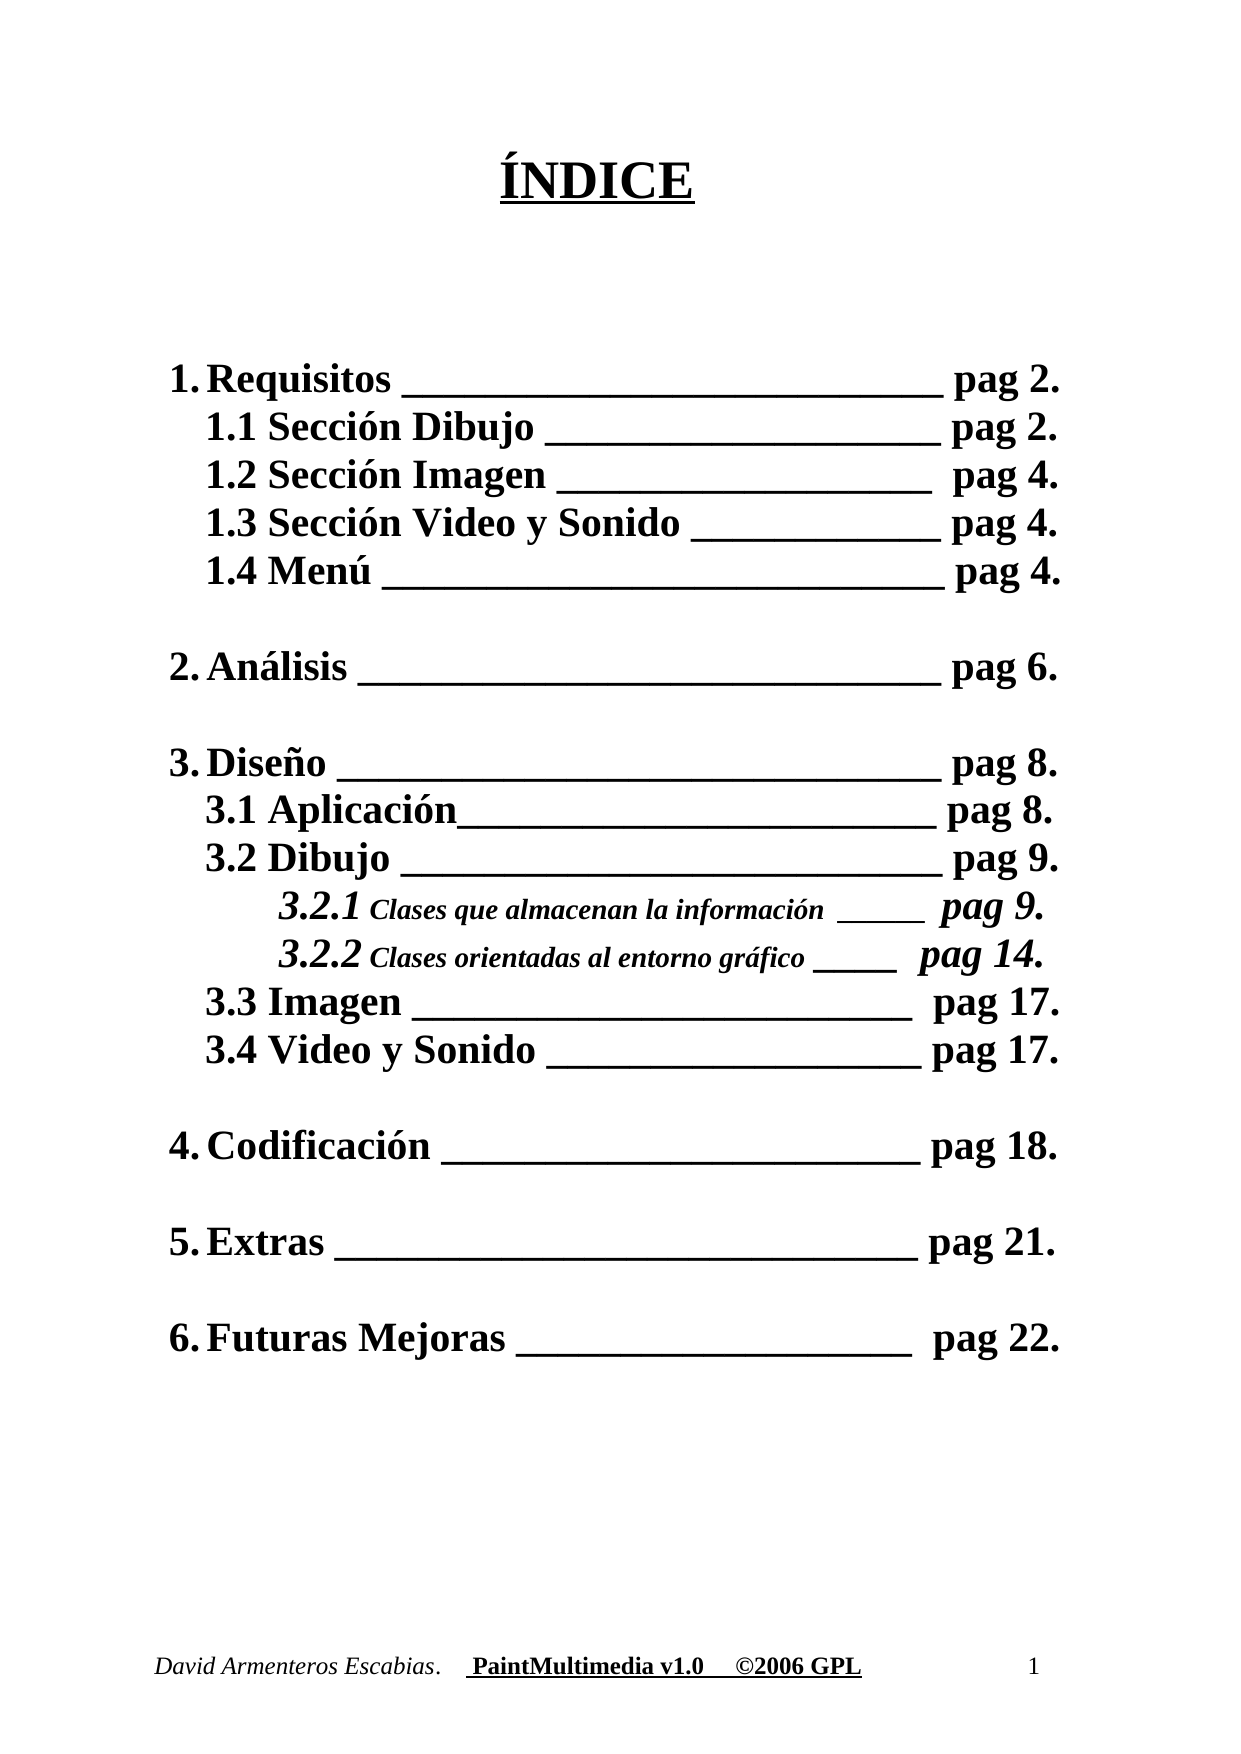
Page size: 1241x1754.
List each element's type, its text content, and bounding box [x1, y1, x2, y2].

list Extras ____________________________ pag 21. [169, 1216, 1063, 1264]
list Codificación _______________________ pag 18. [169, 1120, 1063, 1168]
text 3.2.2 Clases orientadas al entorno gráfico ____ pag 14. 3.3 Imagen ________________________ pag 17. [131, 929, 1063, 1024]
list Análisis ____________________________ pag 6. [169, 641, 1063, 689]
text 1.2 Sección Imagen __________________ pag 4. [169, 449, 1063, 497]
text 1.4 Menú ___________________________ pag 4. [169, 545, 1063, 593]
text 3.2.1 Clases que almacenan la información ______ pag 9. [131, 881, 1063, 929]
text 1.1 Sección Dibujo ___________________ pag 2. [169, 402, 1063, 449]
text 3.1 Aplicación_______________________ pag 8. [131, 785, 1063, 833]
list Futuras Mejoras ___________________ pag 22. [169, 1312, 1063, 1360]
list Requisitos __________________________ pag 2. [169, 354, 1063, 402]
list Diseño _____________________________ pag 8. [169, 737, 1063, 785]
text 1.3 Sección Video y Sonido ____________ pag 4. [169, 497, 1063, 545]
text 3.2 Dibujo __________________________ pag 9. [131, 833, 1063, 881]
text 3.4 Video y Sonido __________________ pag 17. [131, 1024, 1063, 1072]
text ÍNDICE [131, 148, 1063, 210]
